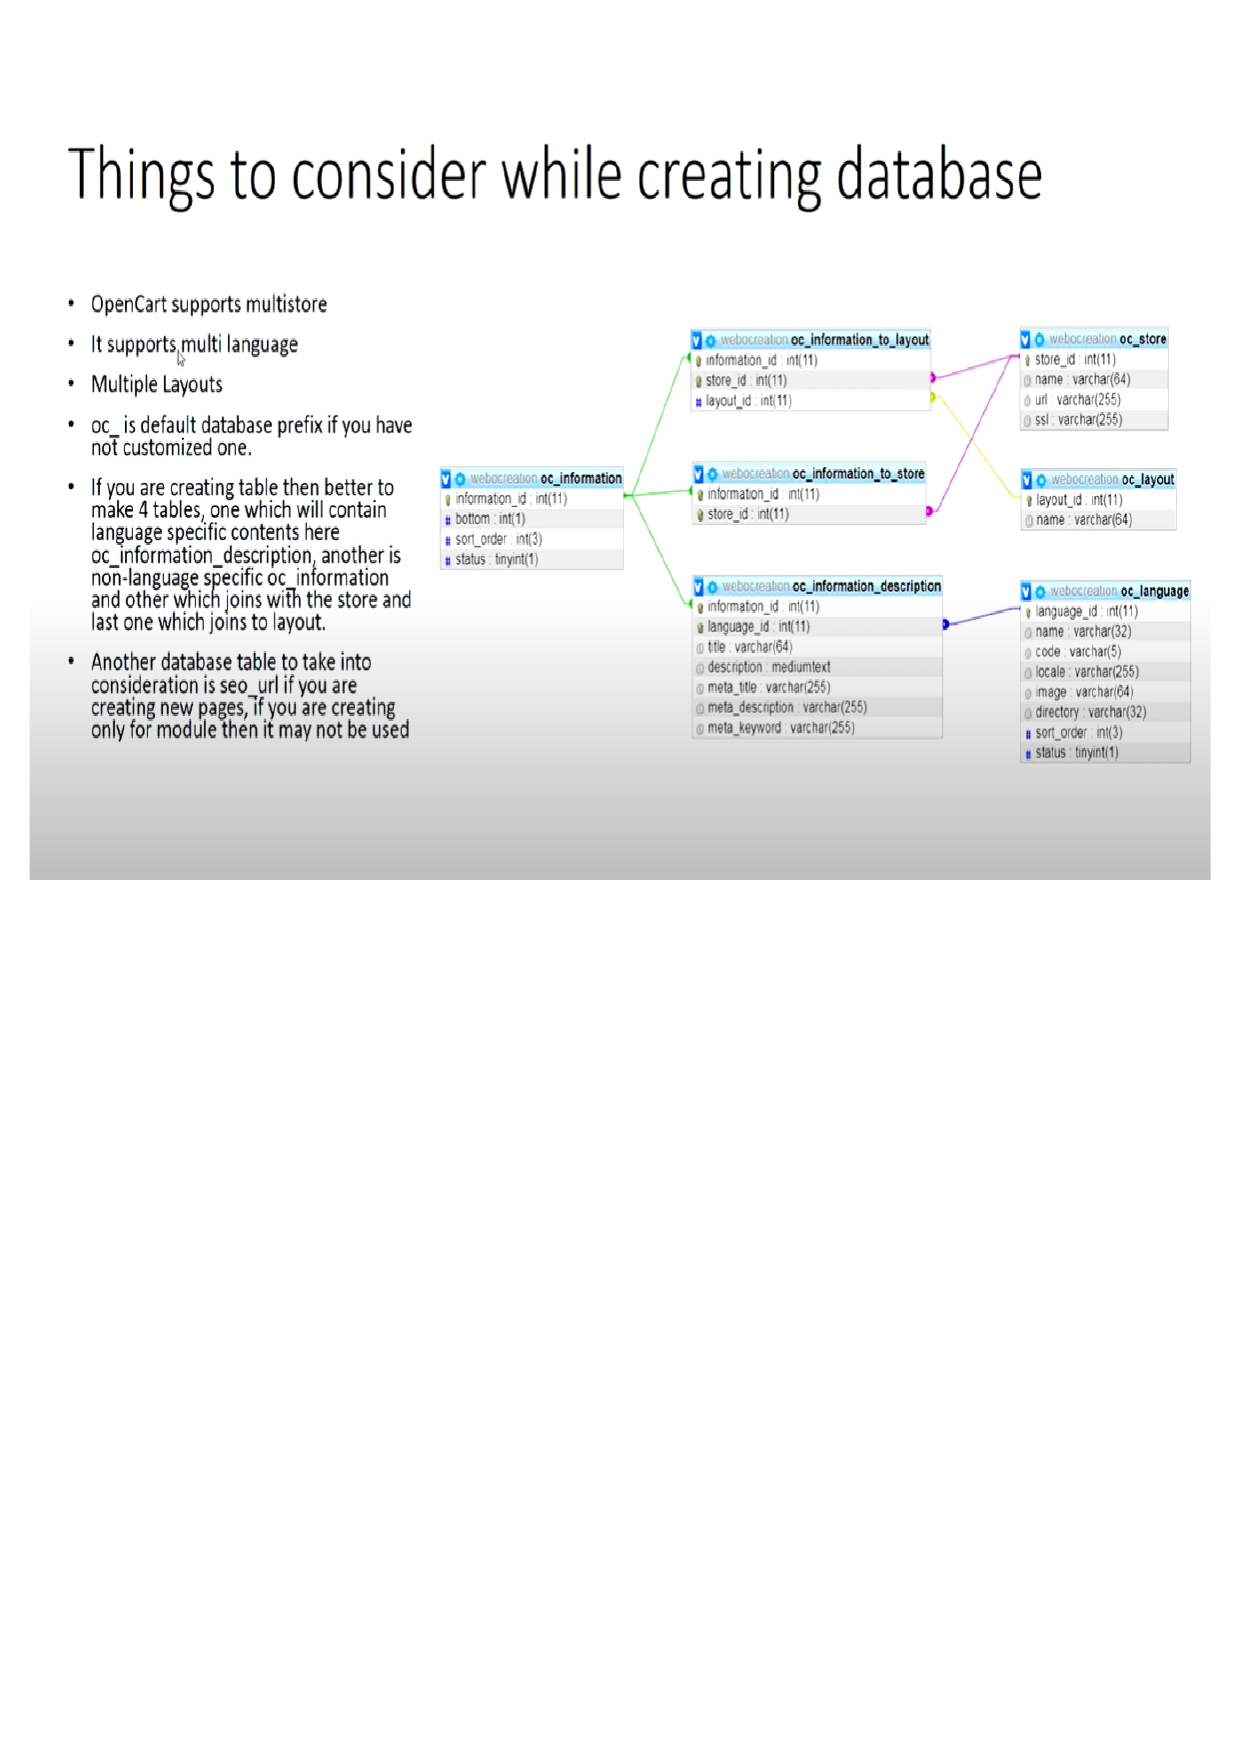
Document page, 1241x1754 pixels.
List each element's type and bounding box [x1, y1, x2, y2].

picture [29, 118, 1211, 880]
